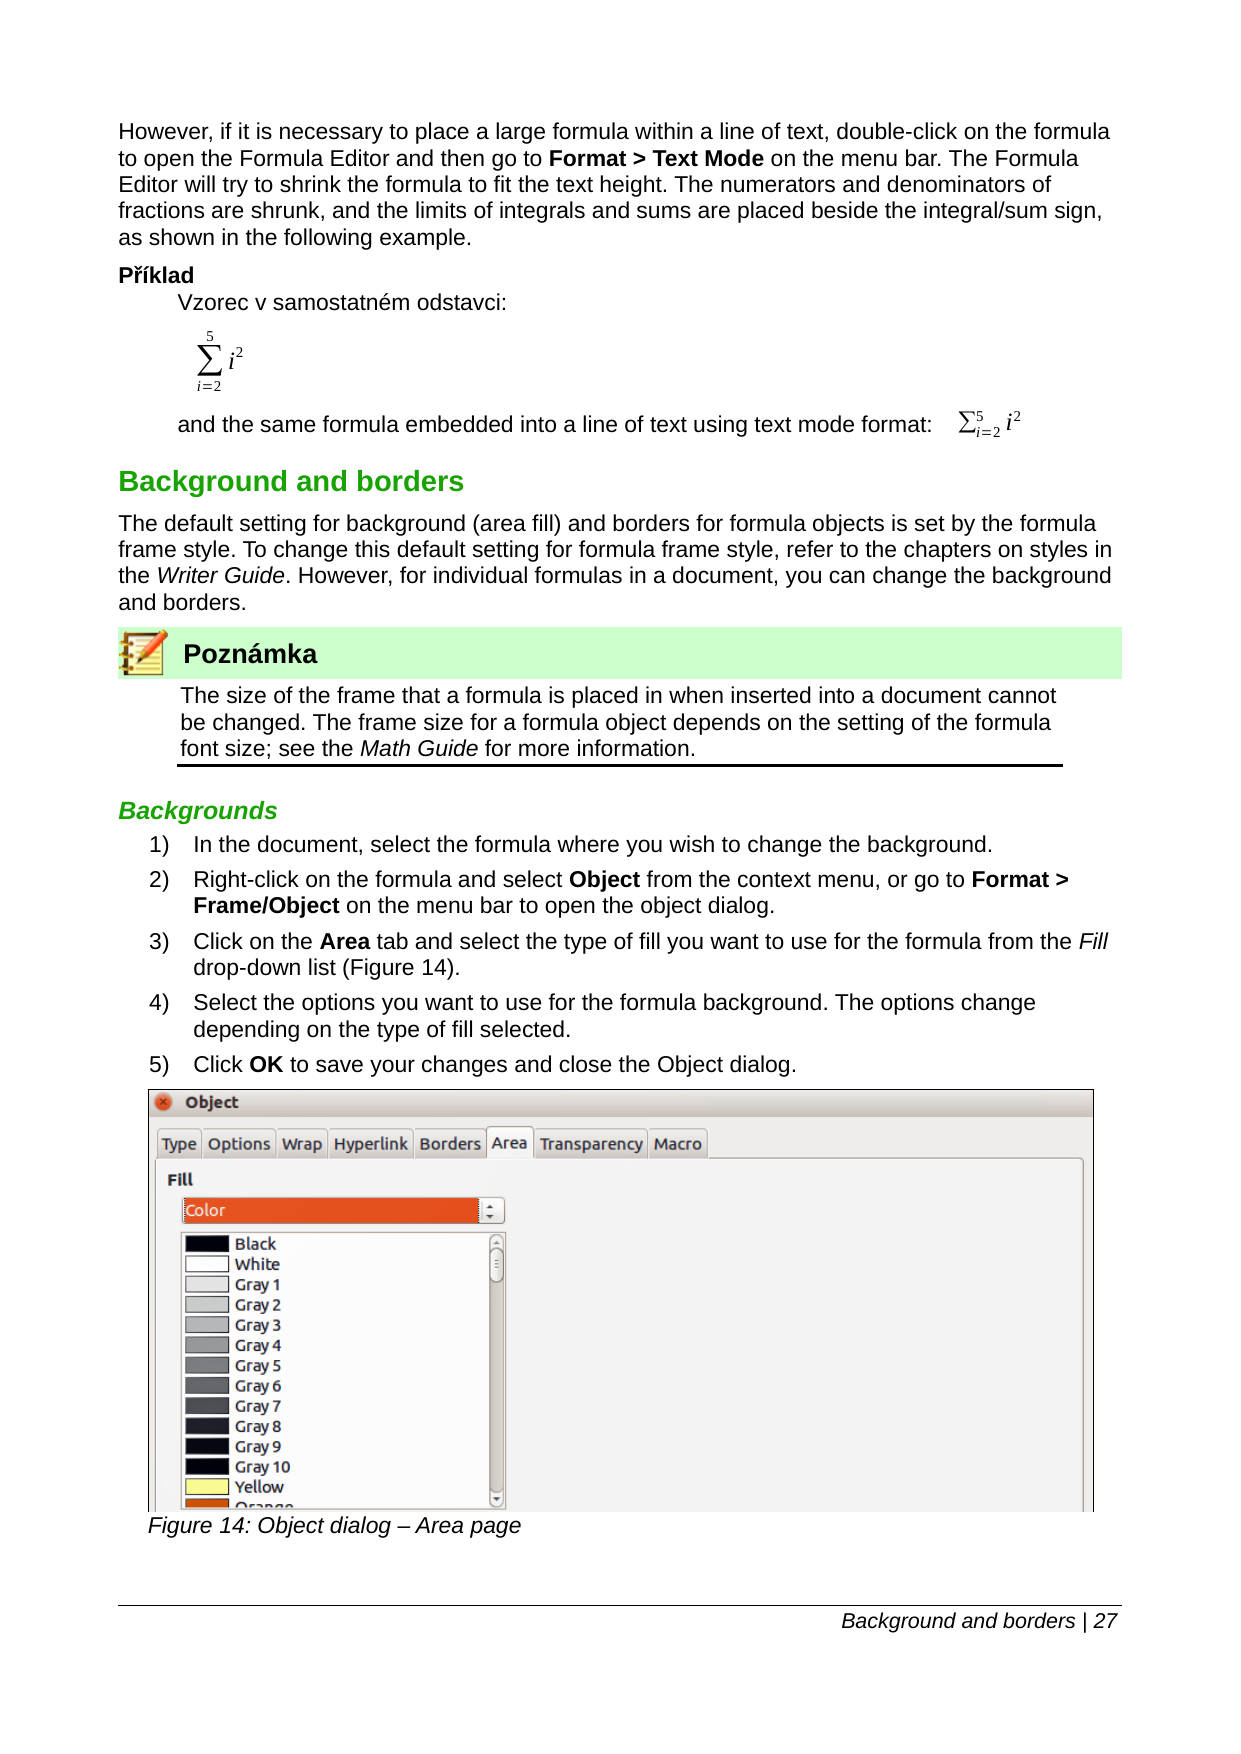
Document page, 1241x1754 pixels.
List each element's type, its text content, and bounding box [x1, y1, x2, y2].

text Figure 14: Object dialog – Area page [148, 1512, 1093, 1538]
subtitle Background and borders [118, 464, 1122, 498]
text Vzorec v samostatném odstavci: [177, 289, 1122, 315]
text However, if it is necessary to place a large formula within a line of text, double-click on the formula to open the Formula Editor and then go to Format > Text Mode on the menu bar. The Formula Editor will try to shrink the formula to fit the text height. The numerators and denominators of fractions are shrunk, and the limits of integrals and sums are placed beside the integral/sum sign, as shown in the following example. [118, 118, 1122, 250]
list Select the options you want to use for the formula background. The options change depending on the type of fill selected. [169, 989, 1122, 1042]
subtitle Backgrounds [118, 796, 1122, 825]
list Click on the Area tab and select the type of fill you want to use for the formula from the Fill drop-down list (Figure 14). [169, 928, 1122, 980]
list Click OK to save your changes and close the Object dialog. [169, 1051, 1122, 1077]
picture [149, 1090, 1093, 1512]
text and the same formula embedded into a line of text using text mode format: [177, 407, 1122, 441]
text Příklad [118, 262, 1122, 289]
picture [119, 628, 170, 679]
text The default setting for background (area fill) and borders for formula objects is set by the formula frame style. To change this default setting for formula frame style, refer to the chapters on styles in the Writer Guide. However, for individual formulas in a document, you can change the background and borders. [118, 509, 1122, 615]
text The size of the frame that a formula is placed in when inserted into a document cannot be changed. The frame size for a formula object depends on the setting of the formula font size; see the Math Guide for more information. [177, 679, 1063, 764]
subtitle Poznámka [118, 627, 1122, 679]
list Right-click on the formula and select Object from the context menu, or go to Format > Frame/Object on the menu bar to open the object dialog. [169, 866, 1122, 919]
list In the document, select the formula where you wish to change the background. [169, 831, 1122, 857]
